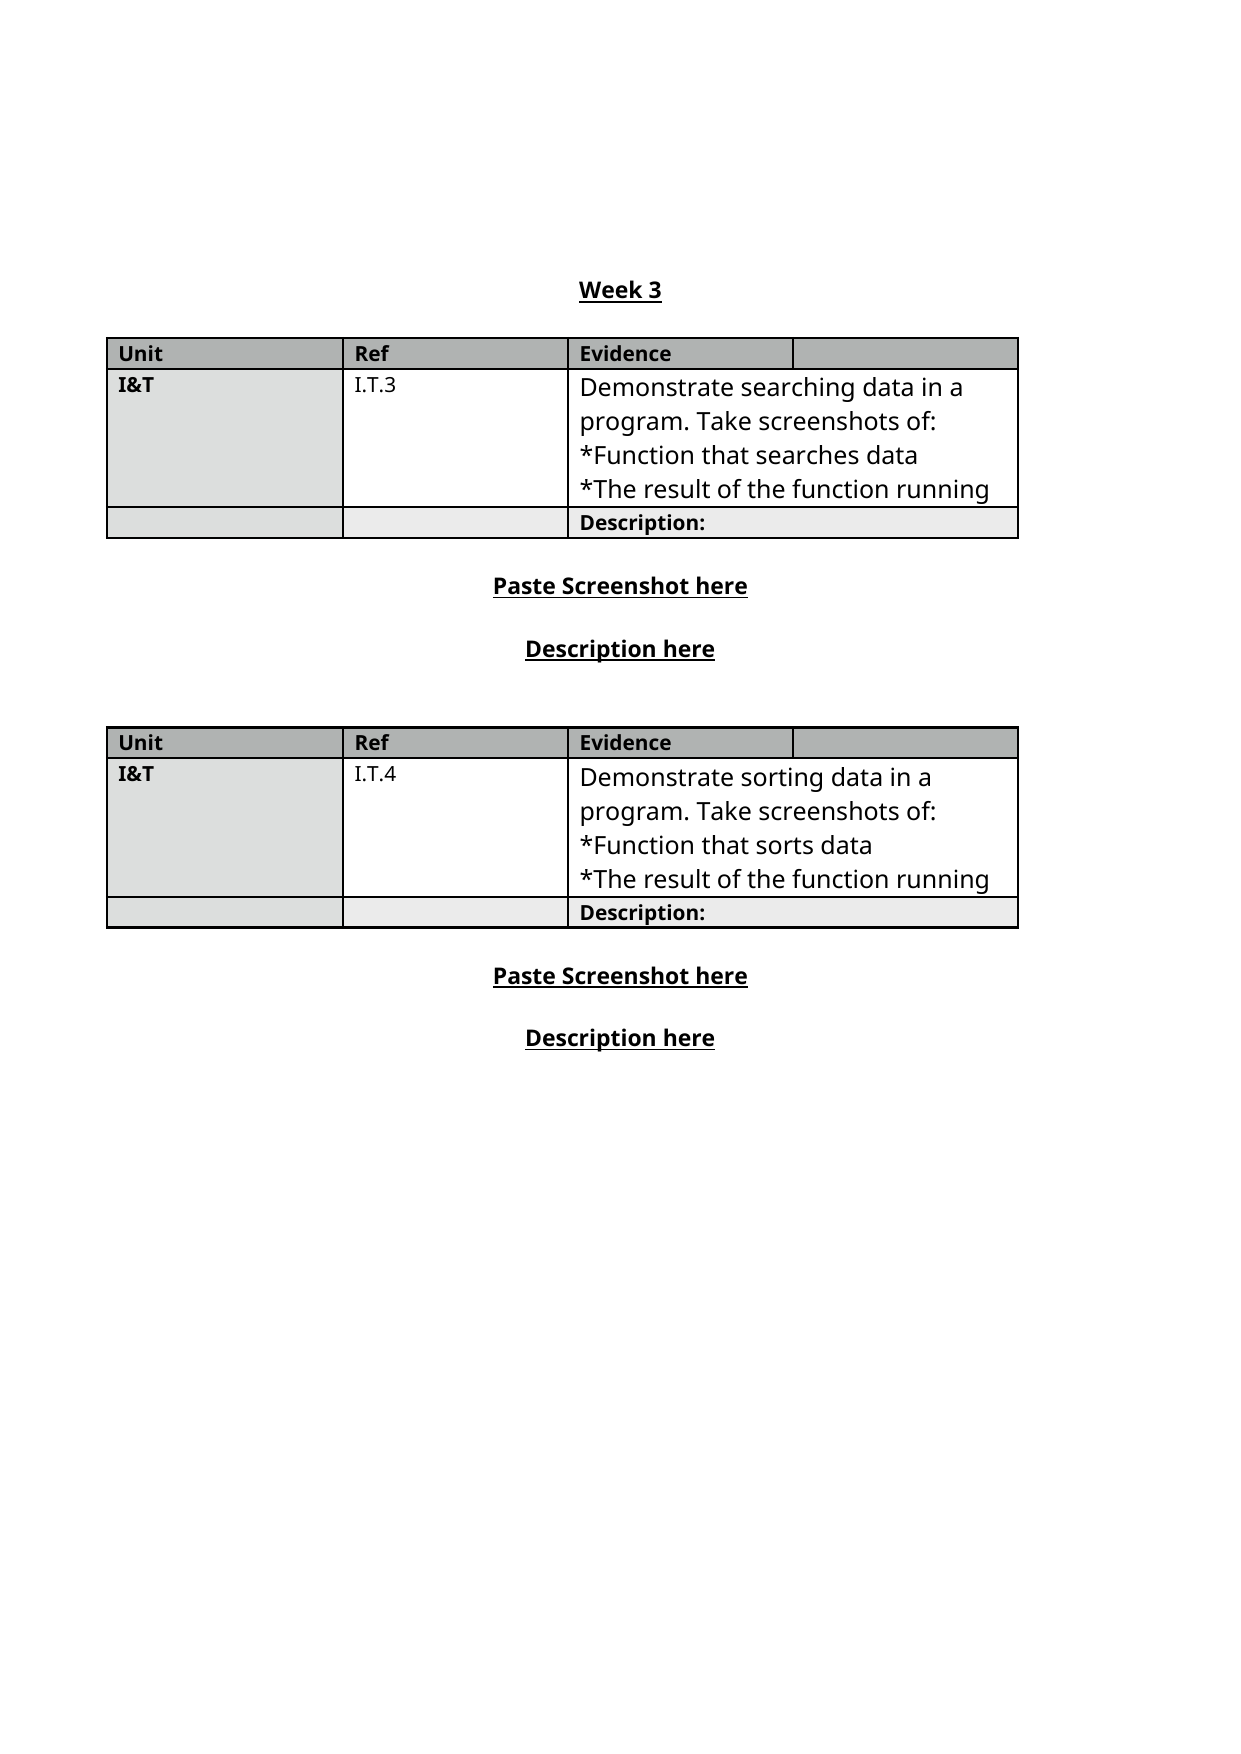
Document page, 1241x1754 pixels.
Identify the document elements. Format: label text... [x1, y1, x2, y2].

table_cell Demonstrate searching data in a program. Take screenshots of: *Function that searches data *The result of the function running [569, 370, 1017, 506]
table_cell I.T.3 [344, 370, 567, 506]
text Week 3 [118, 274, 1122, 306]
table_header Ref [344, 339, 567, 368]
text Paste Screenshot here [118, 960, 1122, 991]
table_header Evidence [569, 729, 792, 757]
text Description here [118, 633, 1122, 664]
table_cell I.T.4 [344, 759, 567, 896]
table_cell I&T [108, 759, 342, 896]
table_cell Description: [569, 898, 1017, 926]
table_cell [108, 508, 342, 537]
table_cell I&T [108, 370, 342, 506]
table_cell Demonstrate sorting data in a program. Take screenshots of: *Function that sorts data *The result of the function running [569, 759, 1017, 896]
table_header [794, 339, 1017, 368]
text Paste Screenshot here [118, 570, 1122, 601]
table_cell [344, 508, 567, 537]
text Description here [118, 1022, 1122, 1053]
table_header Evidence [569, 339, 792, 368]
table_cell [344, 898, 567, 926]
table_cell Description: [569, 508, 1017, 537]
table_cell [108, 898, 342, 926]
table_header Ref [344, 729, 567, 757]
table_header Unit [108, 729, 342, 757]
table_header Unit [108, 339, 342, 368]
table_header [794, 729, 1017, 757]
